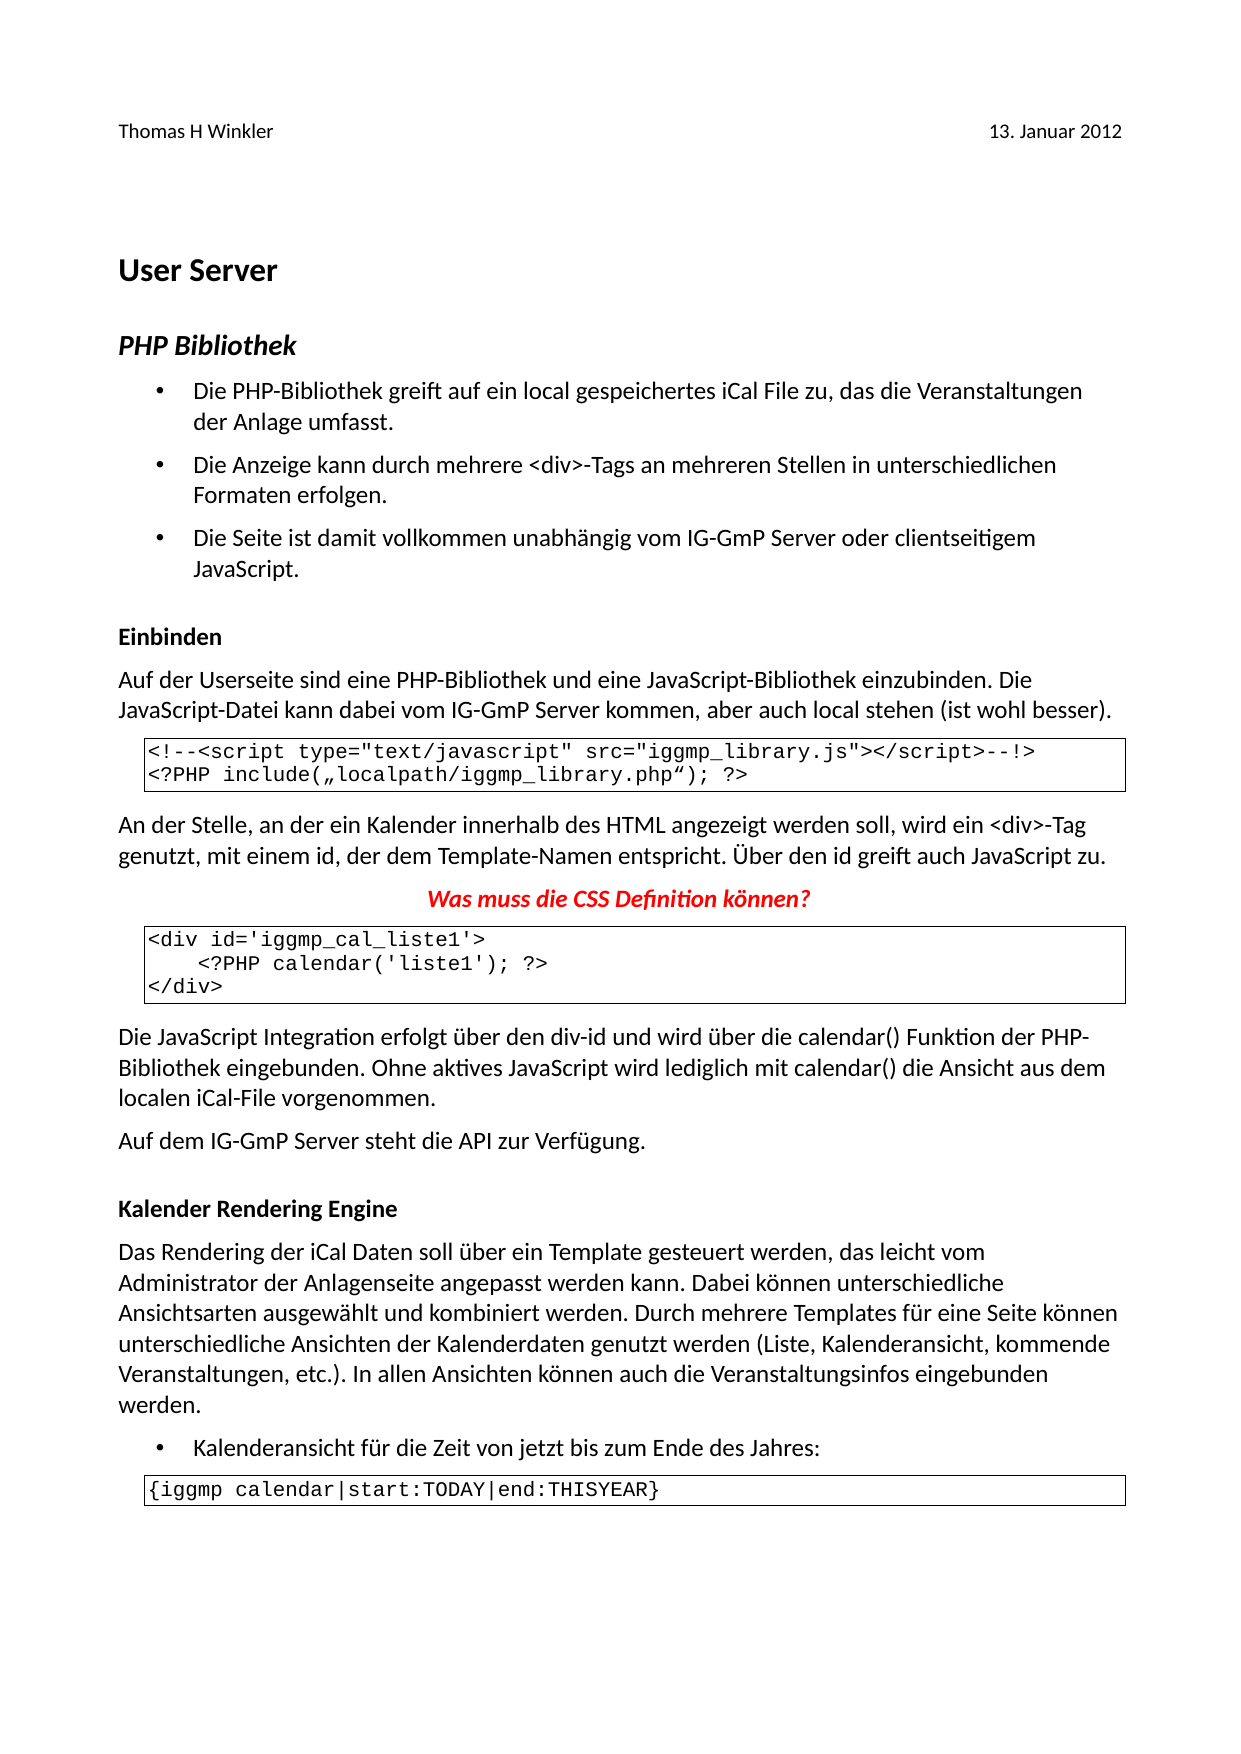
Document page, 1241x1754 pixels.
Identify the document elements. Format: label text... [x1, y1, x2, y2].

list Die Anzeige kann durch mehrere <div>-Tags an mehreren Stellen in unterschiedlichen Formaten erfolgen. [156, 449, 1122, 510]
text {iggmp calendar|start:TODAY|end:THISYEAR} [145, 1476, 1125, 1505]
subtitle Kalender Rendering Engine [118, 1193, 1122, 1224]
list Die Seite ist damit vollkommen unabhängig vom IG-GmP Server oder clientseitigem JavaScript. [156, 522, 1122, 583]
text Die JavaScript Integration erfolgt über den div-id und wird über die calendar() Funktion der PHP-Bibliothek eingebunden. Ohne aktives JavaScript wird lediglich mit calendar() die Ansicht aus dem localen iCal-File vorgenommen. [118, 1021, 1122, 1113]
text <div id='iggmp_cal_liste1'> <?PHP calendar('liste1'); ?> </div> [145, 927, 1125, 1003]
subtitle Einbinden [118, 621, 1122, 651]
text Was muss die CSS Definition können? [118, 883, 1122, 913]
text Auf der Userseite sind eine PHP-Bibliothek und eine JavaScript-Bibliothek einzubinden. Die JavaScript-Datei kann dabei vom IG-GmP Server kommen, aber auch local stehen (ist wohl besser). [118, 664, 1122, 725]
subtitle User Server [118, 249, 1122, 289]
text Auf dem IG-GmP Server steht die API zur Verfügung. [118, 1125, 1122, 1156]
text An der Stelle, an der ein Kalender innerhalb des HTML angezeigt werden soll, wird ein <div>-Tag genutzt, mit einem id, der dem Template-Namen entspricht. Über den id greift auch JavaScript zu. [118, 809, 1122, 870]
list Die PHP-Bibliothek greift auf ein local gespeichertes iCal File zu, das die Veranstaltungen der Anlage umfasst. [156, 375, 1122, 436]
list Kalenderansicht für die Zeit von jetzt bis zum Ende des Jahres: [156, 1432, 1122, 1463]
subtitle PHP Bibliothek [118, 327, 1122, 363]
text Das Rendering der iCal Daten soll über ein Template gesteuert werden, das leicht vom Administrator der Anlagenseite angepasst werden kann. Dabei können unterschiedliche Ansichtsarten ausgewählt und kombiniert werden. Durch mehrere Templates für eine Seite können unterschiedliche Ansichten der Kalenderdaten genutzt werden (Liste, Kalenderansicht, kommende Veranstaltungen, etc.). In allen Ansichten können auch die Veranstaltungsinfos eingebunden werden. [118, 1236, 1122, 1419]
text <!--<script type="text/javascript" src="iggmp_library.js"></script>--!> <?PHP include(„localpath/iggmp_library.php“); ?> [145, 739, 1125, 791]
